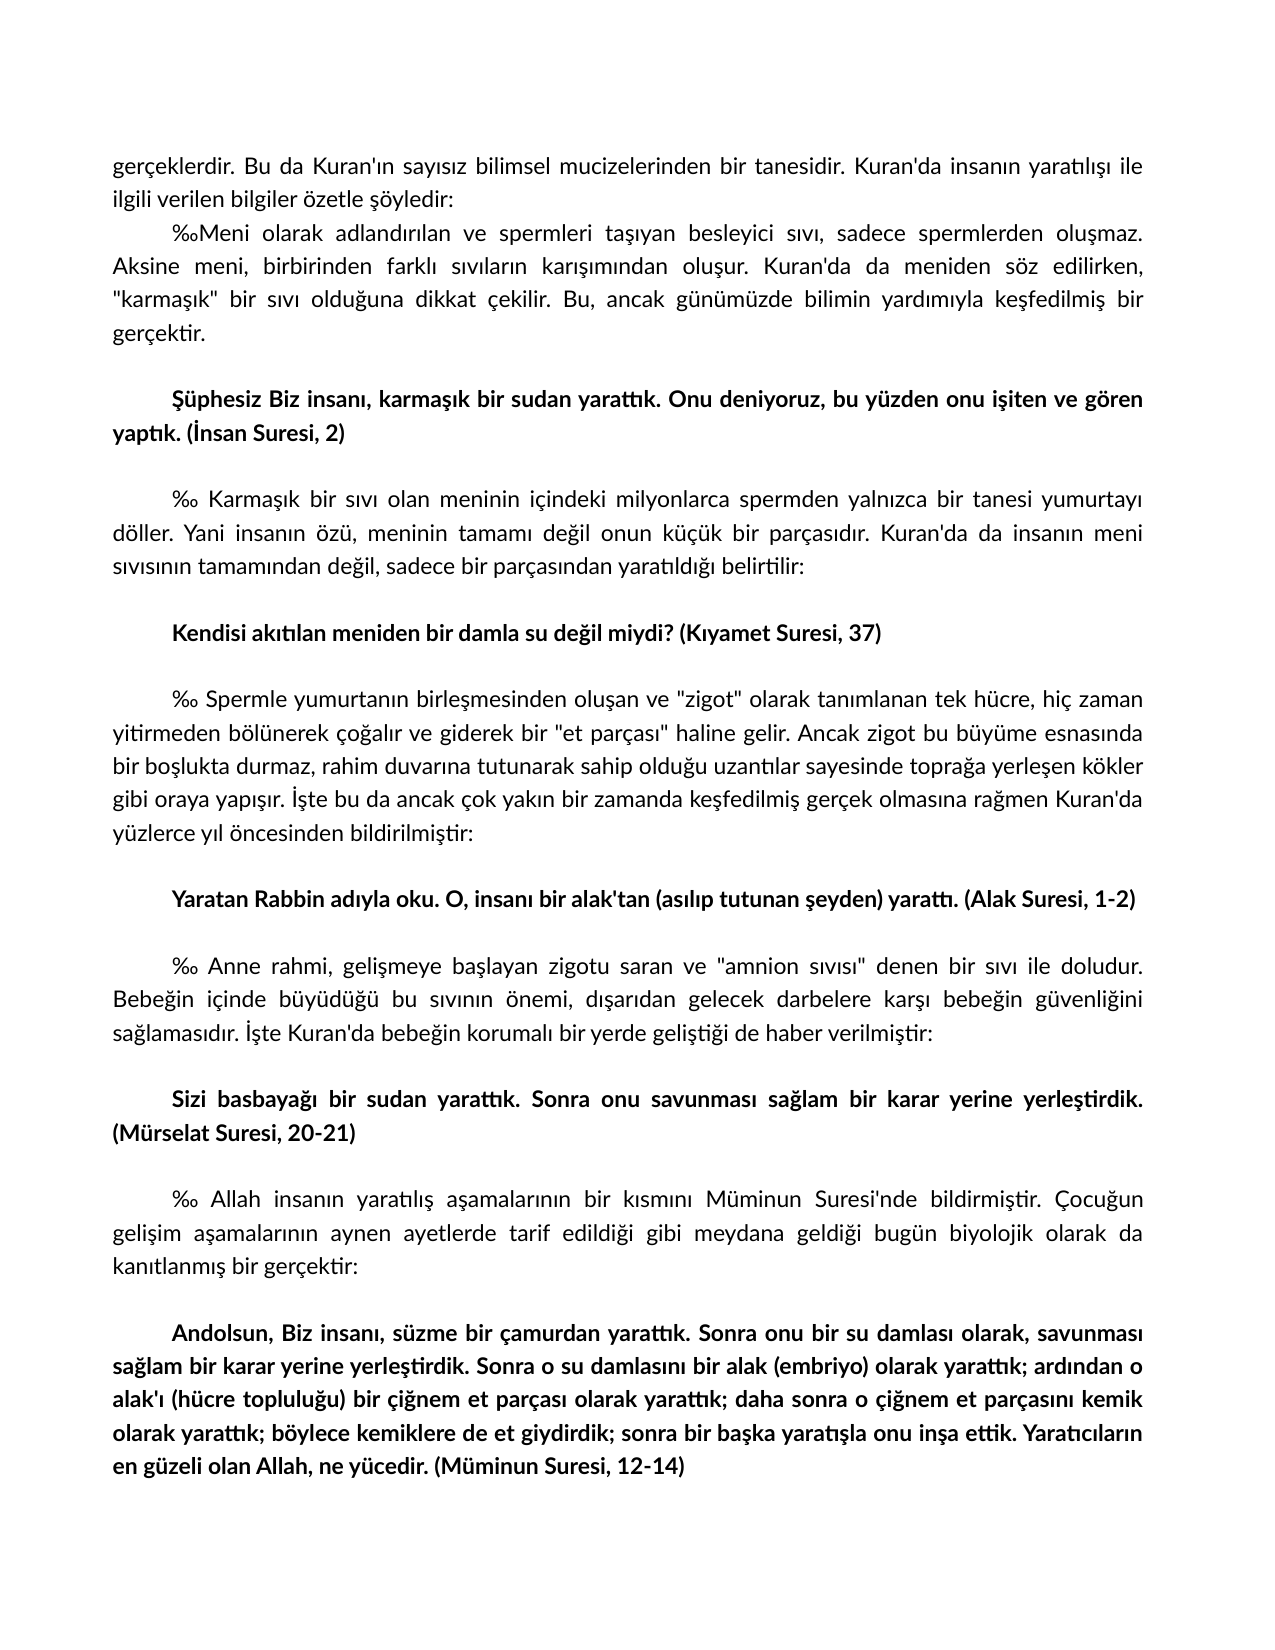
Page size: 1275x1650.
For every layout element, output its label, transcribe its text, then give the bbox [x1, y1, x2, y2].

text ‰ Karmaşık bir sıvı olan meninin içindeki milyonlarca spermden yalnızca bir tanesi yumurtayı döller. Yani insanın özü, meninin tamamı değil onun küçük bir parçasıdır. Kuran'da da insanın meni sıvısının tamamından değil, sadece bir parçasından yaratıldığı belirtilir: [112, 481, 1145, 581]
text Şüphesiz Biz insanı, karmaşık bir sudan yarattık. Onu deniyoruz, bu yüzden onu işiten ve gören yaptık. (İnsan Suresi, 2) [112, 381, 1145, 448]
text Kendisi akıtılan meniden bir damla su değil miydi? (Kıyamet Suresi, 37) [112, 614, 1145, 648]
text Sizi basbayağı bir sudan yarattık. Sonra onu savunması sağlam bir karar yerine yerleştirdik. (Mürselat Suresi, 20-21) [112, 1081, 1145, 1148]
text gerçeklerdir. Bu da Kuran'ın sayısız bilimsel mucizelerinden bir tanesidir. Kuran'da insanın yaratılışı ile ilgili verilen bilgiler özetle şöyledir: [112, 148, 1145, 214]
text ‰ Allah insanın yaratılış aşamalarının bir kısmını Müminun Suresi'nde bildirmiştir. Çocuğun gelişim aşamalarının aynen ayetlerde tarif edildiği gibi meydana geldiği bugün biyolojik olarak da kanıtlanmış bir gerçektir: [112, 1181, 1145, 1281]
text ‰Meni olarak adlandırılan ve spermleri taşıyan besleyici sıvı, sadece spermlerden oluşmaz. Aksine meni, birbirinden farklı sıvıların karışımından oluşur. Kuran'da da meniden söz edilirken, "karmaşık" bir sıvı olduğuna dikkat çekilir. Bu, ancak günümüzde bilimin yardımıyla keşfedilmiş bir gerçektir. [112, 214, 1145, 348]
text Yaratan Rabbin adıyla oku. O, insanı bir alak'tan (asılıp tutunan şeyden) yarattı. (Alak Suresi, 1-2) [112, 881, 1145, 914]
text ‰ Anne rahmi, gelişmeye başlayan zigotu saran ve "amnion sıvısı" denen bir sıvı ile doludur. Bebeğin içinde büyüdüğü bu sıvının önemi, dışarıdan gelecek darbelere karşı bebeğin güvenliğini sağlamasıdır. İşte Kuran'da bebeğin korumalı bir yerde geliştiği de haber verilmiştir: [112, 948, 1145, 1048]
text ‰ Spermle yumurtanın birleşmesinden oluşan ve "zigot" olarak tanımlanan tek hücre, hiç zaman yitirmeden bölünerek çoğalır ve giderek bir "et parçası" haline gelir. Ancak zigot bu büyüme esnasında bir boşlukta durmaz, rahim duvarına tutunarak sahip olduğu uzantılar sayesinde toprağa yerleşen kökler gibi oraya yapışır. İşte bu da ancak çok yakın bir zamanda keşfedilmiş gerçek olmasına rağmen Kuran'da yüzlerce yıl öncesinden bildirilmiştir: [112, 681, 1145, 848]
text Andolsun, Biz insanı, süzme bir çamurdan yarattık. Sonra onu bir su damlası olarak, savunması sağlam bir karar yerine yerleştirdik. Sonra o su damlasını bir alak (embriyo) olarak yarattık; ardından o alak'ı (hücre topluluğu) bir çiğnem et parçası olarak yarattık; daha sonra o çiğnem et parçasını kemik olarak yarattık; böylece kemiklere de et giydirdik; sonra bir başka yaratışla onu inşa ettik. Yaratıcıların en güzeli olan Allah, ne yücedir. (Müminun Suresi, 12-14) [112, 1314, 1145, 1481]
